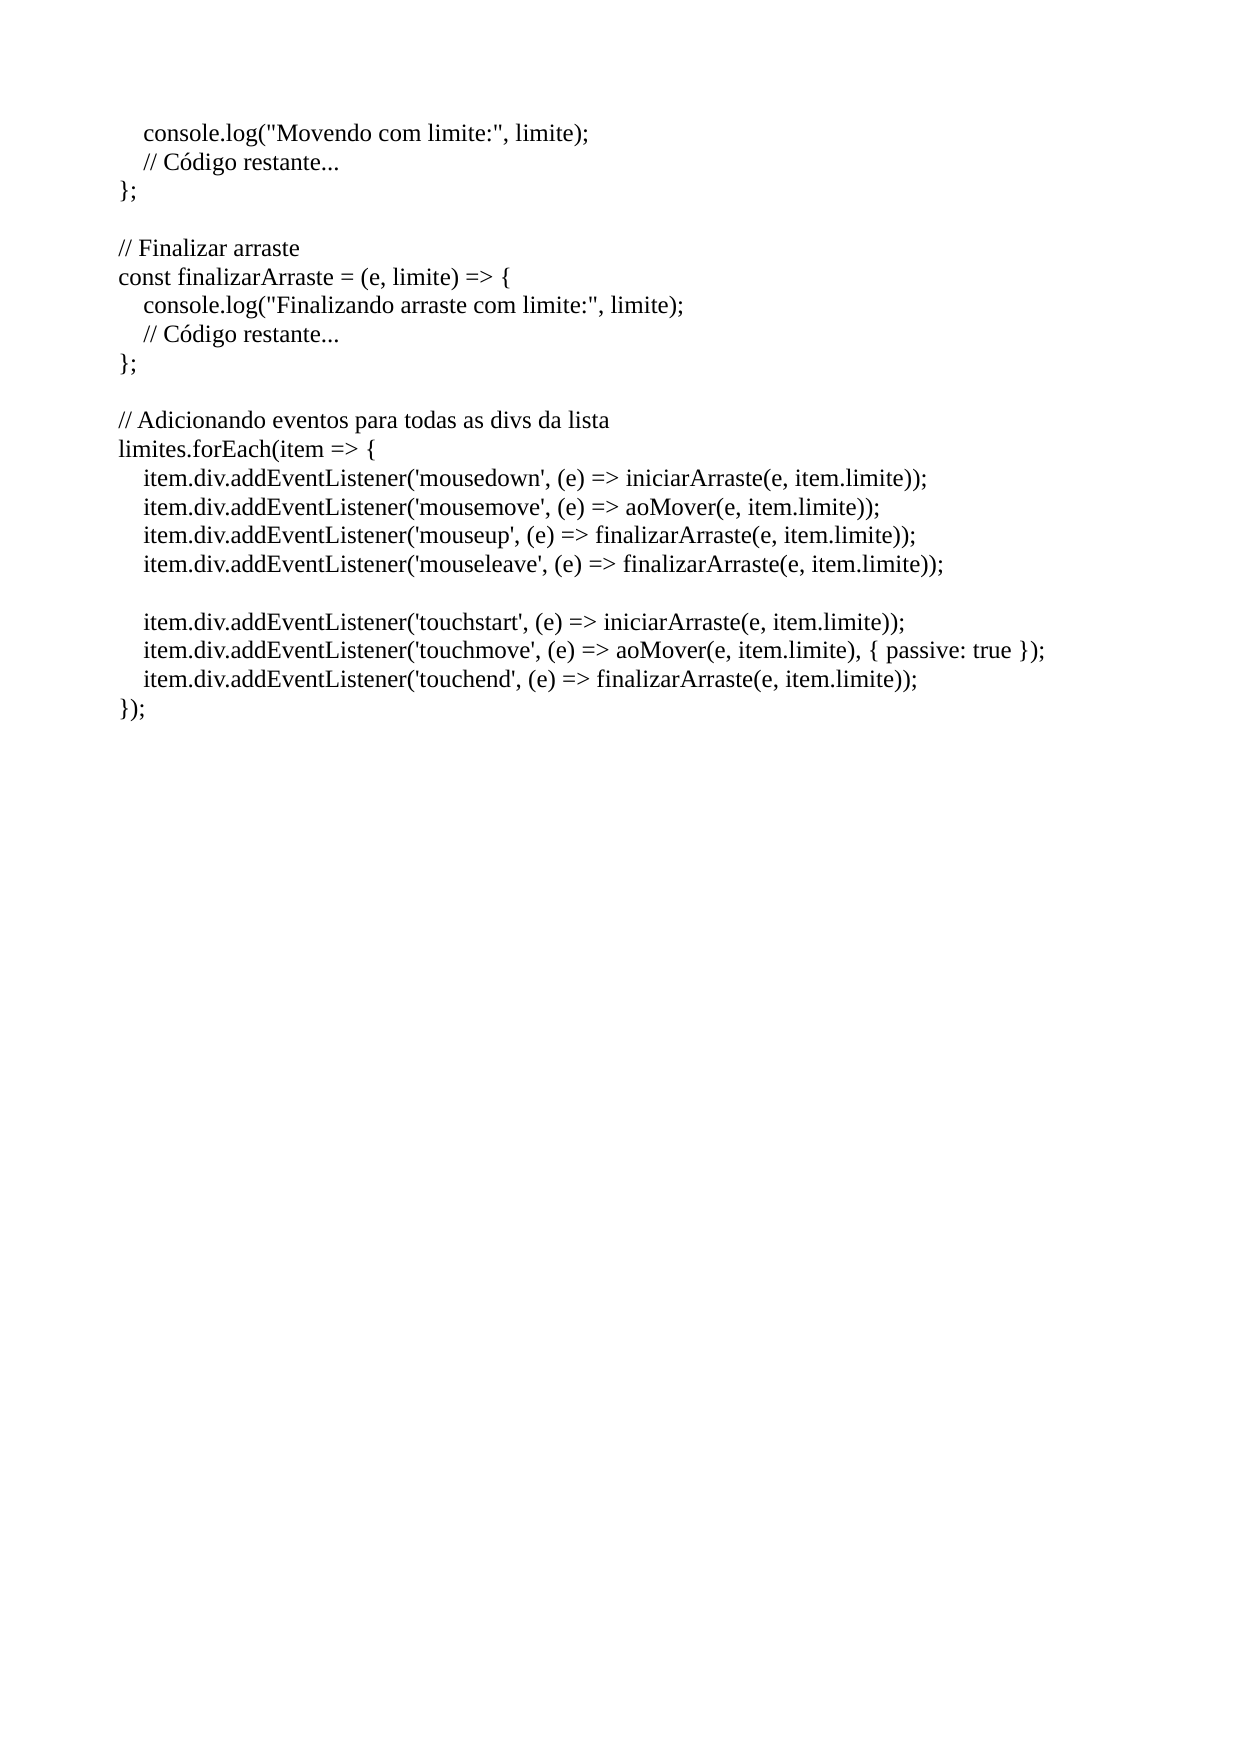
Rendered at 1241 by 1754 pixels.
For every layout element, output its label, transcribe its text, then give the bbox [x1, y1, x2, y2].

text item.div.addEventListener('touchmove', (e) => aoMover(e, item.limite), { passive: true }); [118, 636, 1122, 664]
text limites.forEach(item => { [118, 434, 1122, 463]
text }; [118, 176, 1122, 204]
text item.div.addEventListener('touchstart', (e) => iniciarArraste(e, item.limite)); [118, 607, 1122, 636]
text // Código restante... [118, 319, 1122, 348]
text item.div.addEventListener('touchend', (e) => finalizarArraste(e, item.limite)); [118, 664, 1122, 693]
text }; [118, 348, 1122, 377]
text const finalizarArraste = (e, limite) => { [118, 262, 1122, 291]
text }); [118, 693, 1122, 722]
text // Código restante... [118, 147, 1122, 176]
text // Adicionando eventos para todas as divs da lista [118, 406, 1122, 434]
text item.div.addEventListener('mousemove', (e) => aoMover(e, item.limite)); [118, 492, 1122, 521]
text console.log("Movendo com limite:", limite); [118, 118, 1122, 147]
text item.div.addEventListener('mouseleave', (e) => finalizarArraste(e, item.limite)); [118, 549, 1122, 578]
text console.log("Finalizando arraste com limite:", limite); [118, 291, 1122, 319]
text // Finalizar arraste [118, 233, 1122, 262]
text item.div.addEventListener('mousedown', (e) => iniciarArraste(e, item.limite)); [118, 463, 1122, 492]
text item.div.addEventListener('mouseup', (e) => finalizarArraste(e, item.limite)); [118, 521, 1122, 549]
